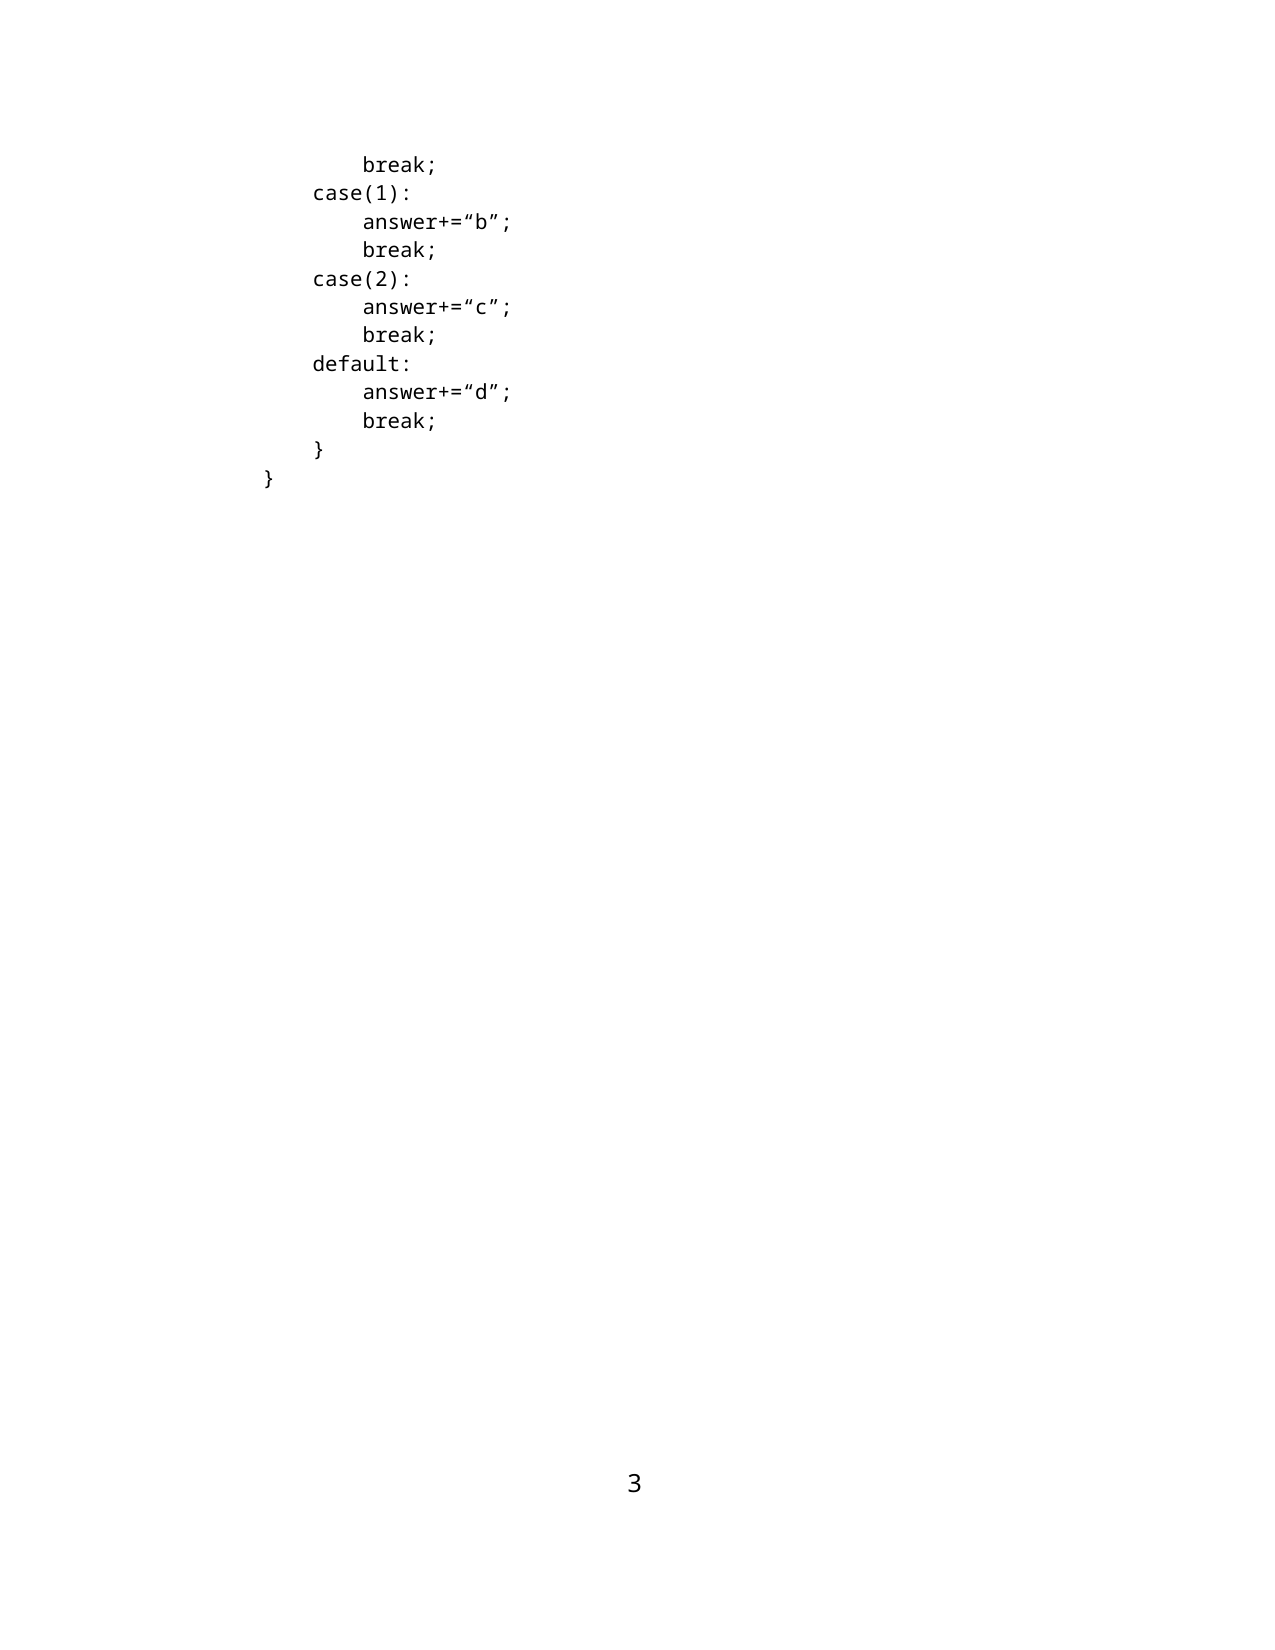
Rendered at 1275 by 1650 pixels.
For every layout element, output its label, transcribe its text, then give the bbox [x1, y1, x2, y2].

list case(1): [225, 178, 1125, 207]
list break; [225, 235, 1125, 264]
list answer+=“c”; [225, 292, 1125, 321]
list answer+=“b”; [225, 207, 1125, 235]
list default: [225, 349, 1125, 377]
list } [225, 434, 1125, 463]
list break; [225, 406, 1125, 434]
list answer+=“d”; [225, 377, 1125, 406]
list break; [225, 321, 1125, 349]
list case(2): [225, 264, 1125, 292]
list } [225, 463, 1125, 491]
list break; [225, 150, 1125, 178]
